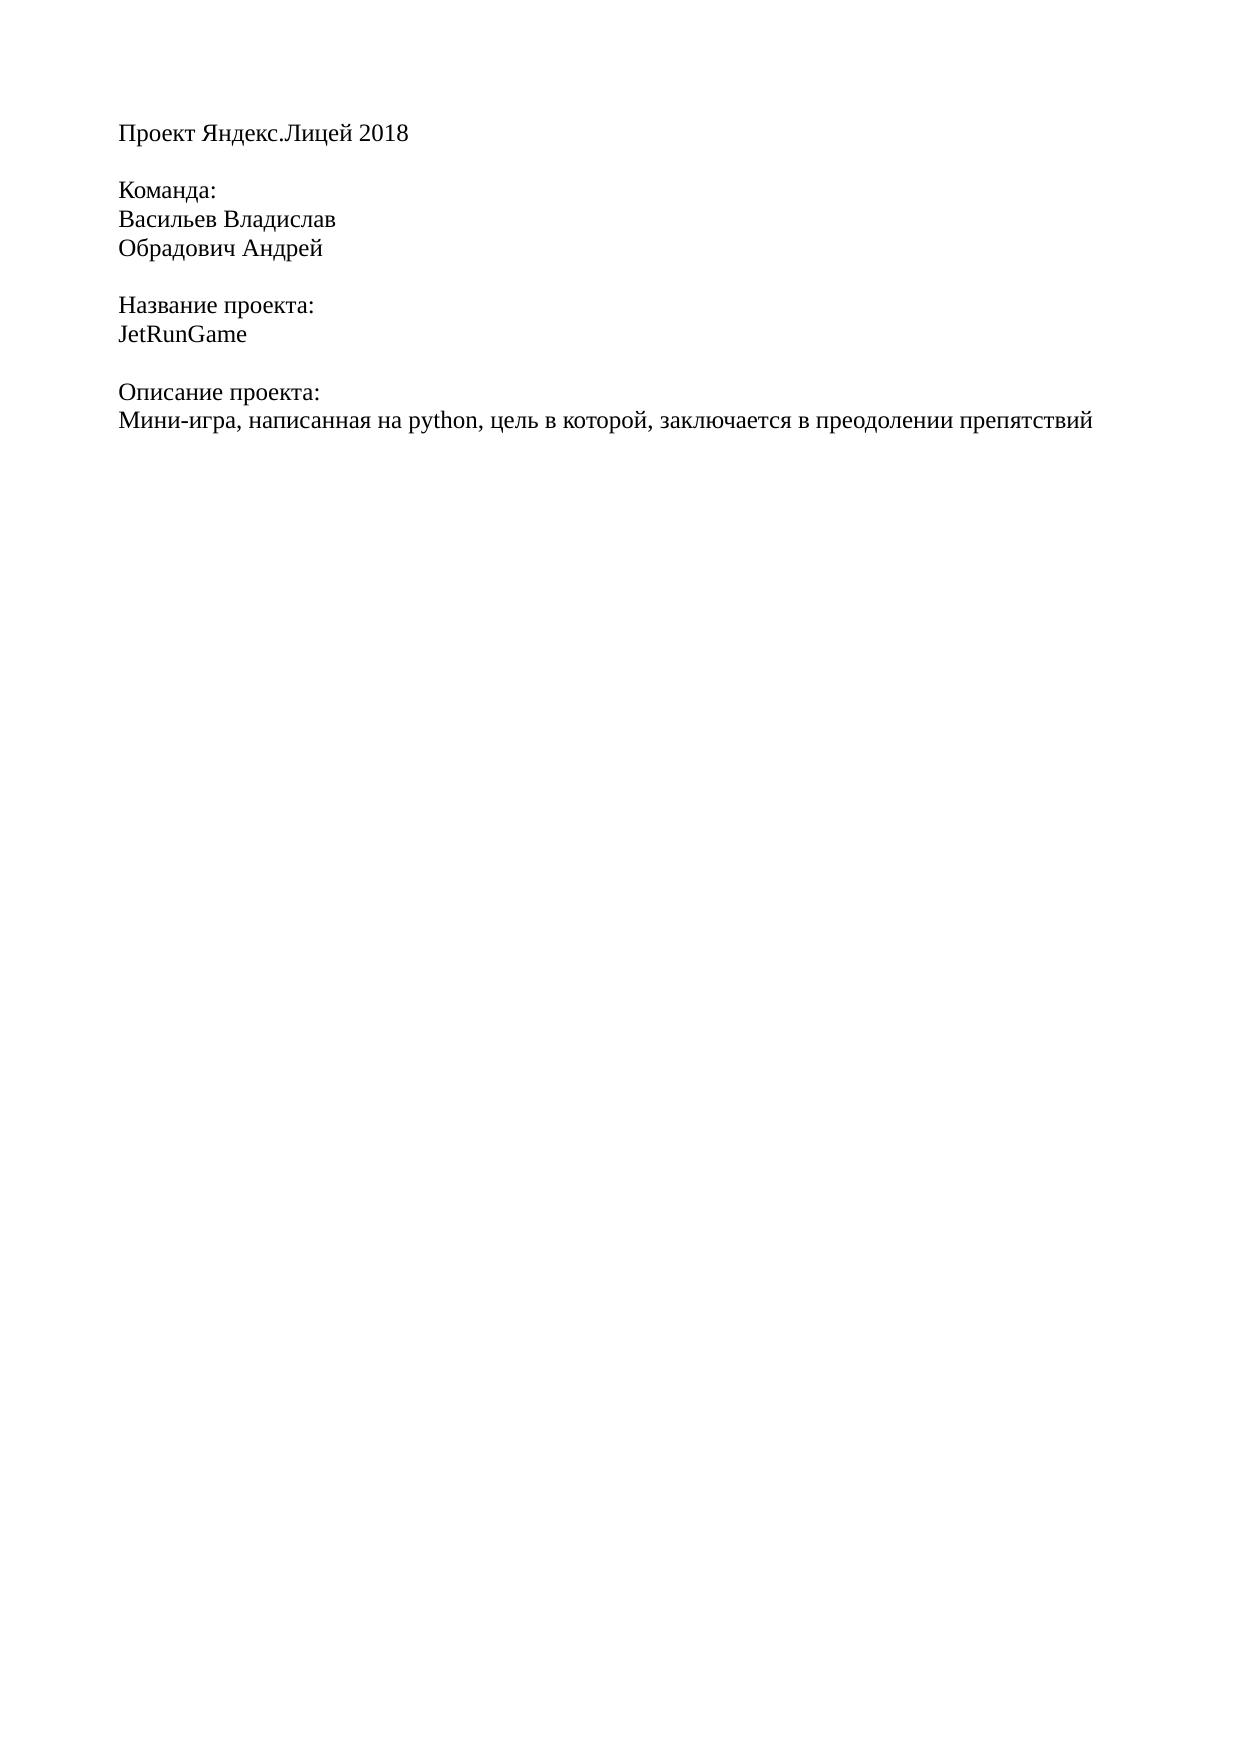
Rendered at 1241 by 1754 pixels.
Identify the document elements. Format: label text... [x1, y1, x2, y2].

text Проект Яндекс.Лицей 2018 [118, 118, 1122, 147]
text JetRunGame [118, 319, 1122, 348]
text Мини-игра, написанная на python, цель в которой, заключается в преодолении препятствий [118, 406, 1122, 434]
text Команда: [118, 176, 1122, 204]
text Васильев Владислав [118, 204, 1122, 233]
text Описание проекта: [118, 377, 1122, 406]
text Обрадович Андрей [118, 233, 1122, 262]
text Название проекта: [118, 291, 1122, 319]
